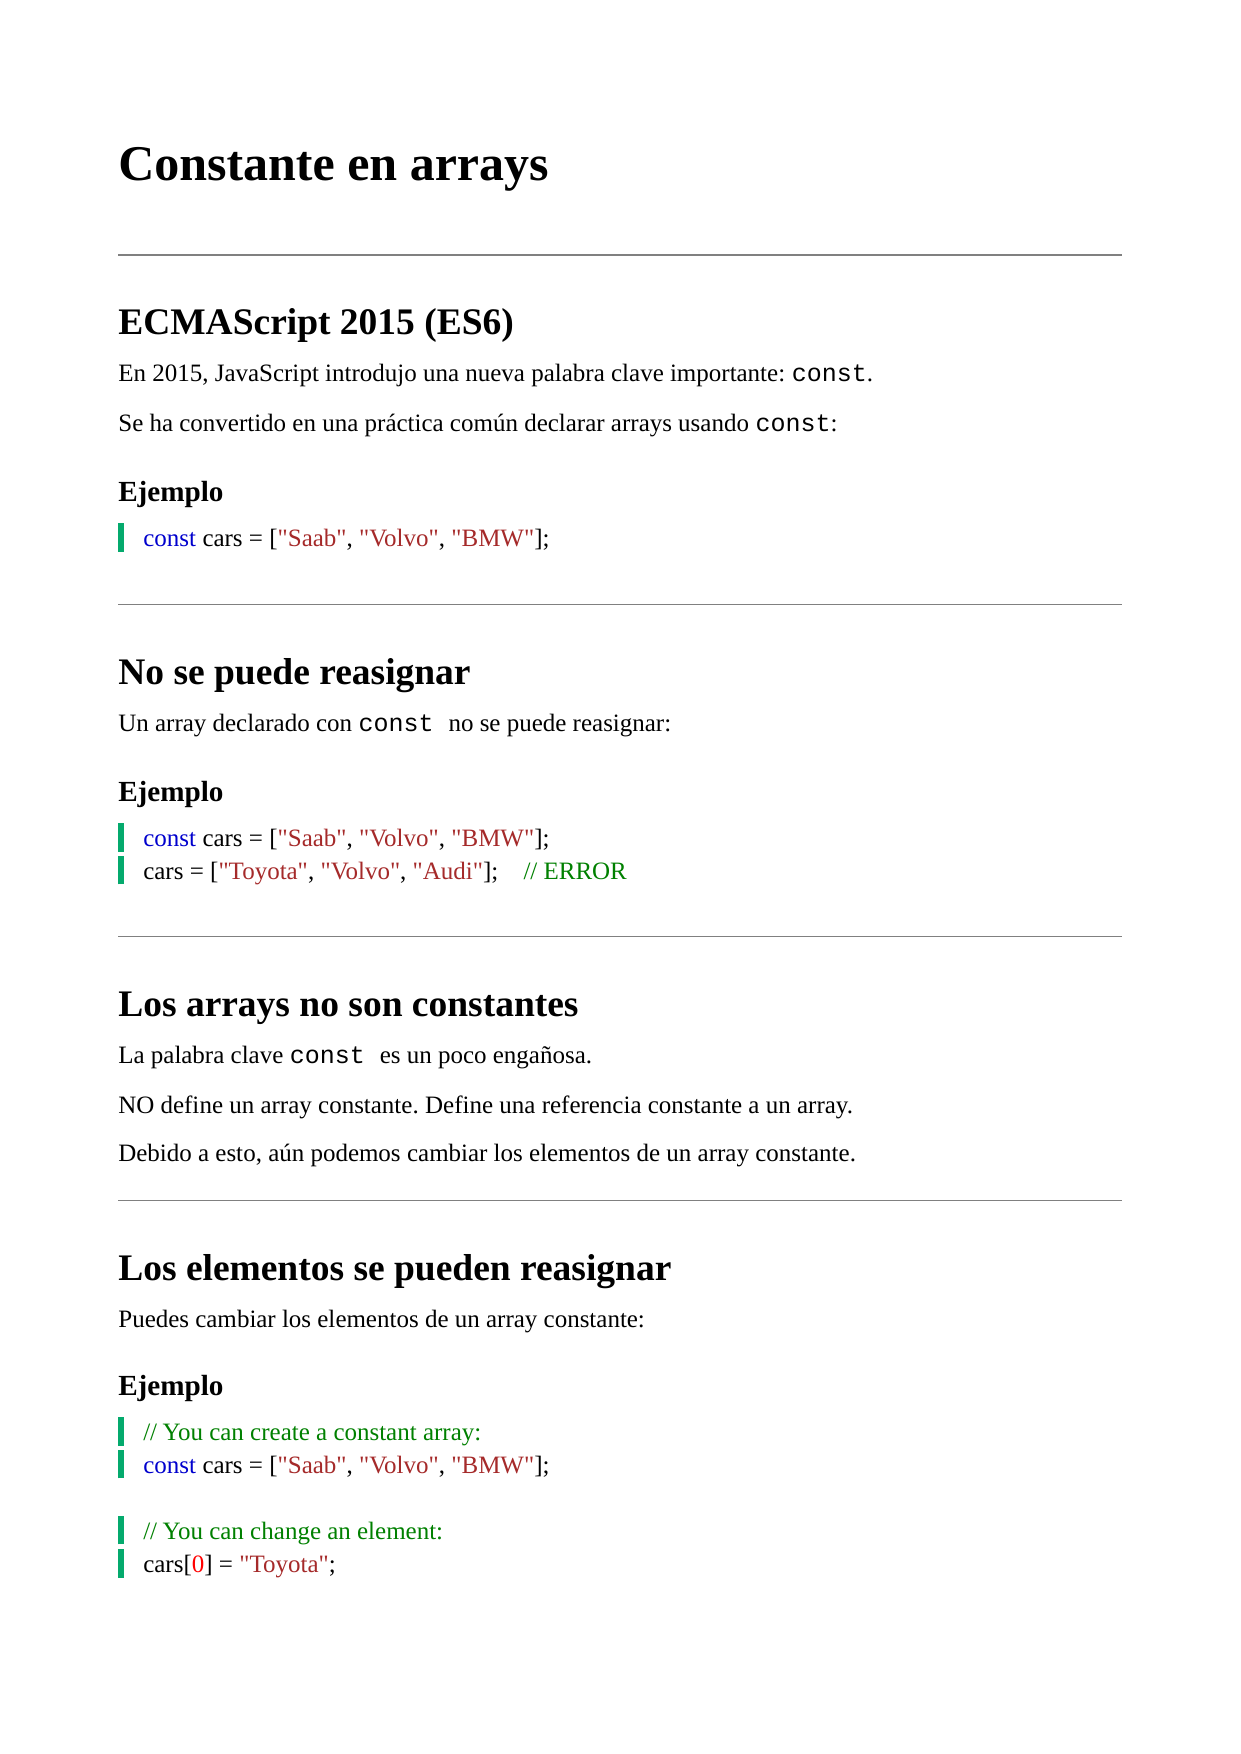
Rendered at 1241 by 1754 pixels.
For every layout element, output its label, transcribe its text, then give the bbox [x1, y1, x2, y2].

text Un array declarado con const no se puede reasignar: [118, 708, 1122, 739]
text Se ha convertido en una práctica común declarar arrays usando const: [118, 408, 1122, 439]
subtitle No se puede reasignar [118, 649, 1122, 692]
text Puedes cambiar los elementos de un array constante: [118, 1304, 1122, 1333]
subtitle Constante en arrays [118, 134, 1122, 191]
text const cars = ["Saab", "Volvo", "BMW"]; [124, 523, 1122, 552]
text NO define un array constante. Define una referencia constante a un array. [118, 1091, 1122, 1119]
subtitle Ejemplo [118, 474, 1122, 508]
subtitle Los arrays no son constantes [118, 982, 1122, 1025]
subtitle Ejemplo [118, 1368, 1122, 1401]
text // You can create a constant array: const cars = ["Saab", "Volvo", "BMW"]; // You can change an element: cars[0] = "Toyota"; [118, 1417, 1122, 1611]
subtitle Ejemplo [118, 774, 1122, 807]
subtitle Los elementos se pueden reasignar [118, 1246, 1122, 1289]
subtitle ECMAScript 2015 (ES6) [118, 300, 1122, 343]
text Debido a esto, aún podemos cambiar los elementos de un array constante. [118, 1138, 1122, 1167]
text En 2015, JavaScript introdujo una nueva palabra clave importante: const. [118, 358, 1122, 389]
text La palabra clave const es un poco engañosa. [118, 1041, 1122, 1071]
text const cars = ["Saab", "Volvo", "BMW"]; cars = ["Toyota", "Volvo", "Audi"]; // ERROR [118, 823, 1122, 884]
